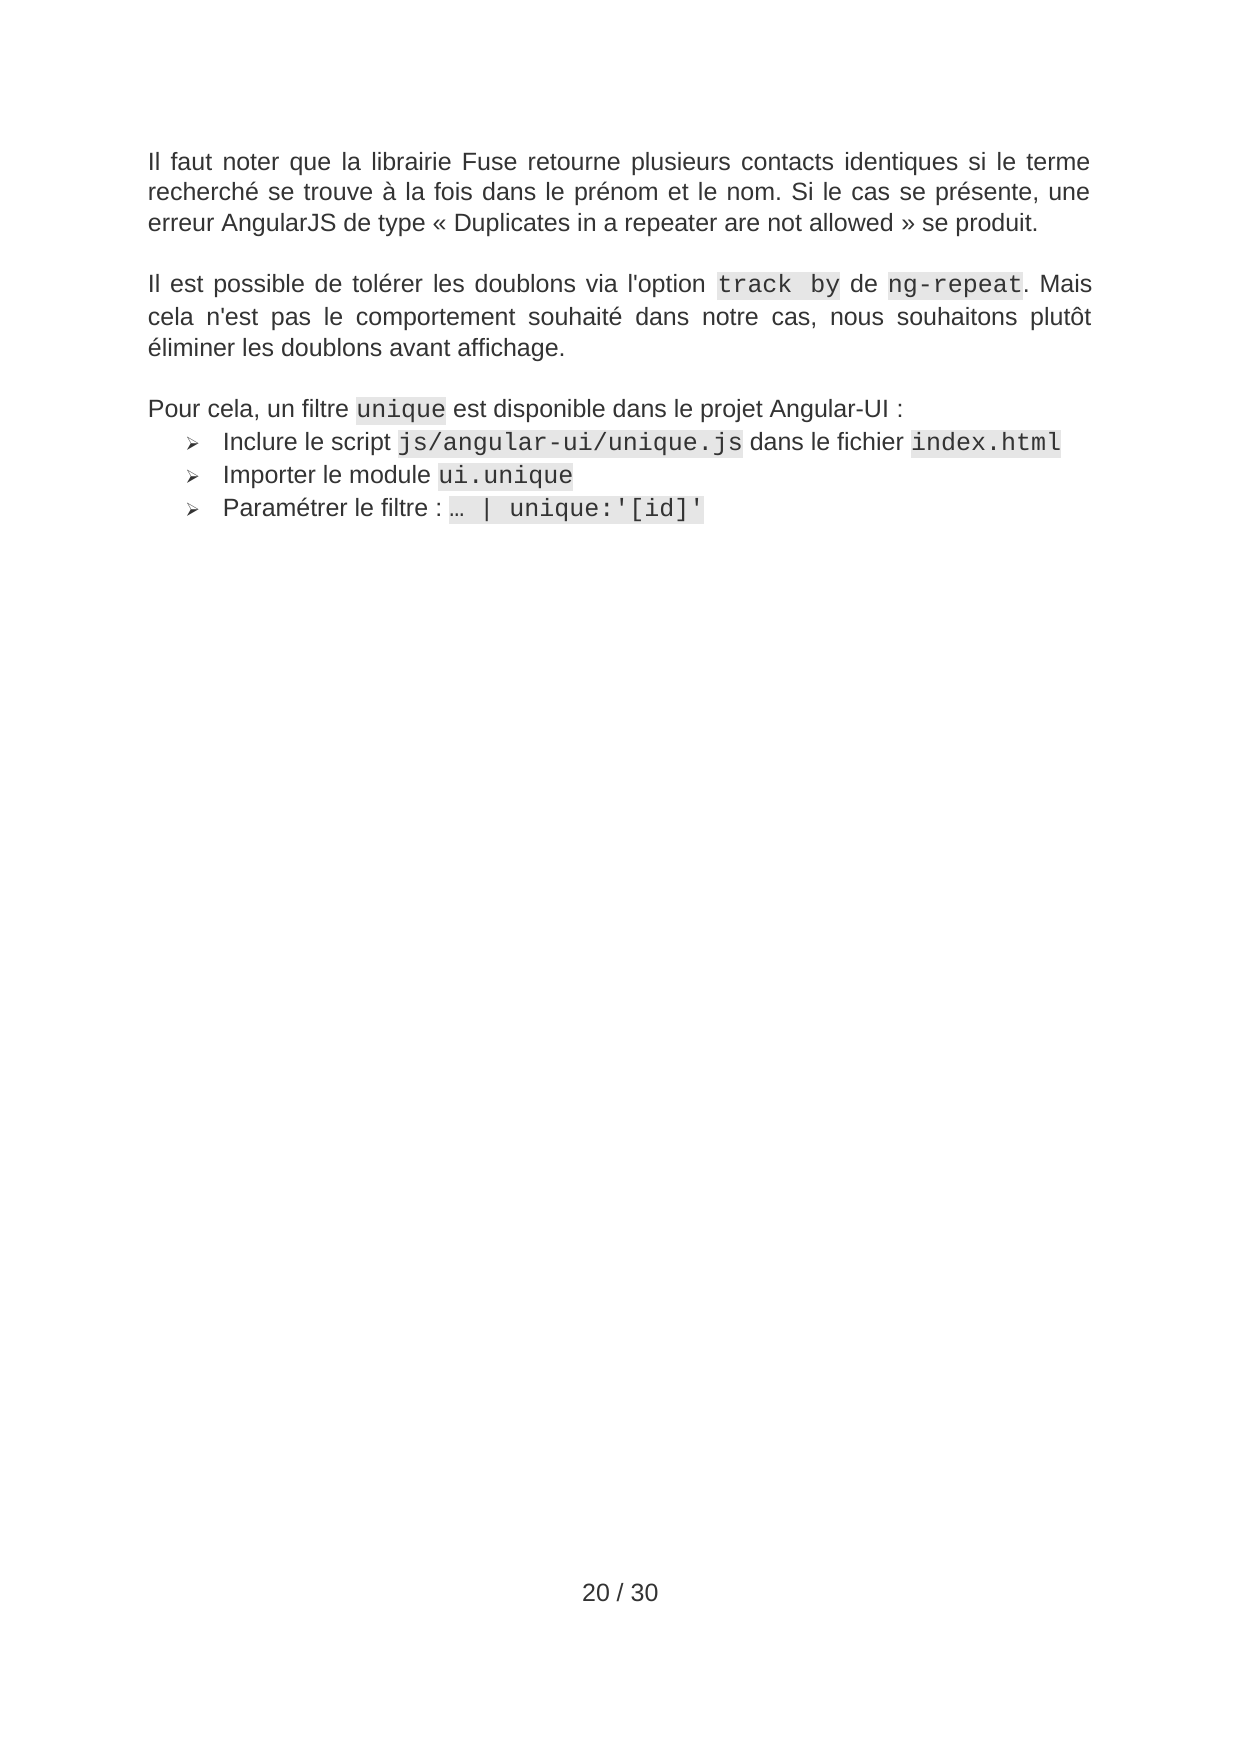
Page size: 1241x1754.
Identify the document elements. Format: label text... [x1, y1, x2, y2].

text Il faut noter que la librairie Fuse retourne plusieurs contacts identiques si le terme recherché se trouve à la fois dans le prénom et le nom. Si le cas se présente, une erreur AngularJS de type « Duplicates in a repeater are not allowed » se produit. [148, 148, 1092, 237]
list Inclure le script js/angular-ui/unique.js dans le fichier index.html [185, 428, 1092, 458]
text Il est possible de tolérer les doublons via l'option track by de ng-repeat. Mais cela n'est pas le comportement souhaité dans notre cas, nous souhaitons plutôt éliminer les doublons avant affichage. [148, 270, 1092, 361]
list Paramétrer le filtre : … | unique:'[id]' [185, 494, 1092, 524]
text Pour cela, un filtre unique est disponible dans le projet Angular-UI : [148, 395, 1092, 425]
list Importer le module ui.unique [185, 461, 1092, 491]
